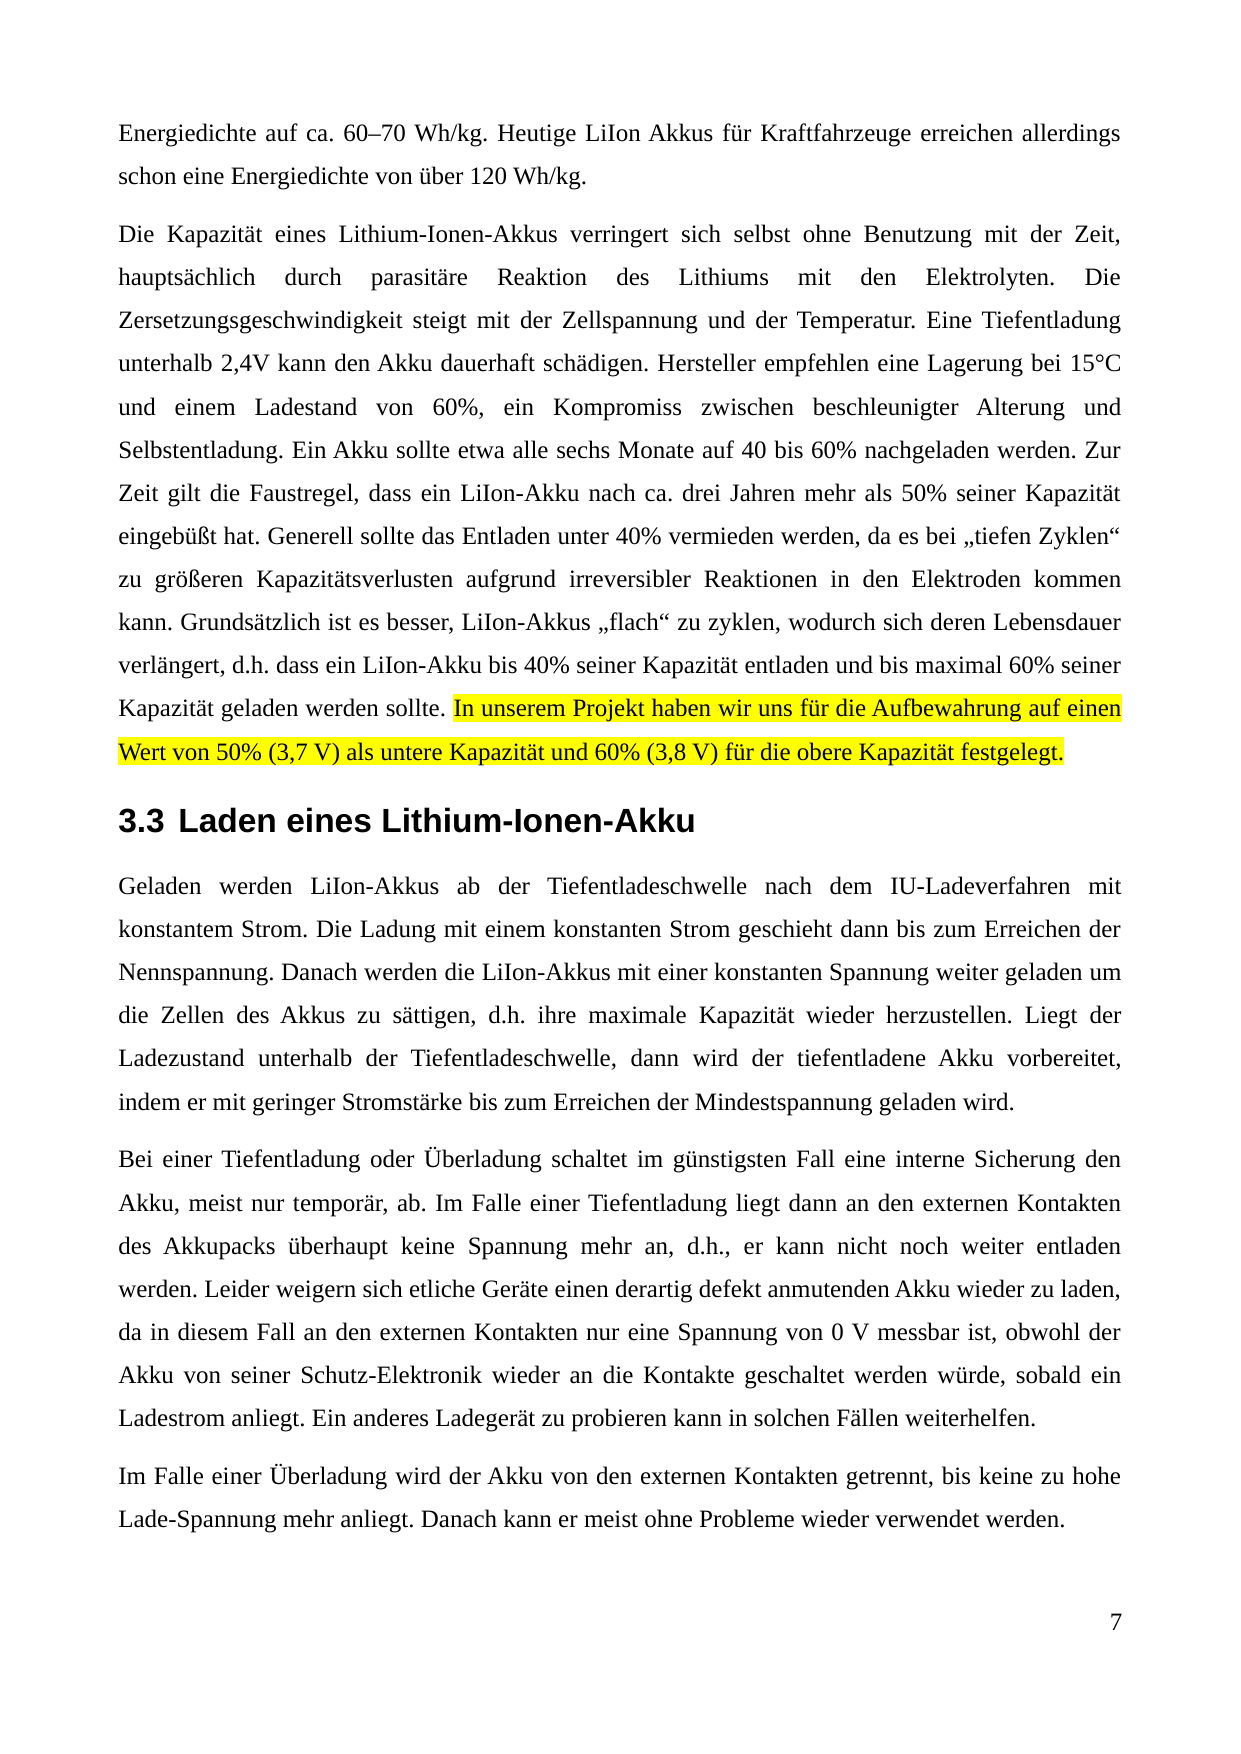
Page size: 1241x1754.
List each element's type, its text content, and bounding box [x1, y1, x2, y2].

text Energiedichte auf ca. 60–70 Wh/kg. Heutige LiIon Akkus für Kraftfahrzeuge erreichen allerdings schon eine Energiedichte von über 120 Wh/kg. [118, 118, 1122, 190]
text Im Falle einer Überladung wird der Akku von den externen Kontakten getrennt, bis keine zu hohe Lade-Spannung mehr anliegt. Danach kann er meist ohne Probleme wieder verwendet werden. [118, 1461, 1122, 1533]
text Bei einer Tiefentladung oder Überladung schaltet im günstigsten Fall eine interne Sicherung den Akku, meist nur temporär, ab. Im Falle einer Tiefentladung liegt dann an den externen Kontakten des Akkupacks überhaupt keine Spannung mehr an, d.h., er kann nicht noch weiter entladen werden. Leider weigern sich etliche Geräte einen derartig defekt anmutenden Akku wieder zu laden, da in diesem Fall an den externen Kontakten nur eine Spannung von 0 V messbar ist, obwohl der Akku von seiner Schutz-Elektronik wieder an die Kontakte geschaltet werden würde, sobald ein Ladestrom anliegt. Ein anderes Ladegerät zu probieren kann in solchen Fällen weiterhelfen. [118, 1144, 1122, 1432]
text Geladen werden LiIon-Akkus ab der Tiefentladeschwelle nach dem IU-Ladeverfahren mit konstantem Strom. Die Ladung mit einem konstanten Strom geschieht dann bis zum Erreichen der Nennspannung. Danach werden die LiIon-Akkus mit einer konstanten Spannung weiter geladen um die Zellen des Akkus zu sättigen, d.h. ihre maximale Kapazität wieder herzustellen. Liegt der Ladezustand unterhalb der Tiefentladeschwelle, dann wird der tiefentladene Akku vorbereitet, indem er mit geringer Stromstärke bis zum Erreichen der Mindestspannung geladen wird. [118, 871, 1122, 1115]
subtitle Laden eines Lithium-Ionen-Akku [118, 801, 1122, 839]
text Die Kapazität eines Lithium-Ionen-Akkus verringert sich selbst ohne Benutzung mit der Zeit, hauptsächlich durch parasitäre Reaktion des Lithiums mit den Elektrolyten. Die Zersetzungsgeschwindigkeit steigt mit der Zellspannung und der Temperatur. Eine Tiefentladung unterhalb 2,4V kann den Akku dauerhaft schädigen. Hersteller empfehlen eine Lagerung bei 15°C und einem Ladestand von 60%, ein Kompromiss zwischen beschleunigter Alterung und Selbstentladung. Ein Akku sollte etwa alle sechs Monate auf 40 bis 60% nachgeladen werden. Zur Zeit gilt die Faustregel, dass ein LiIon-Akku nach ca. drei Jahren mehr als 50% seiner Kapazität eingebüßt hat. Generell sollte das Entladen unter 40% vermieden werden, da es bei „tiefen Zyklen“ zu größeren Kapazitätsverlusten aufgrund irreversibler Reaktionen in den Elektroden kommen kann. Grundsätzlich ist es besser, LiIon-Akkus „flach“ zu zyklen, wodurch sich deren Lebensdauer verlängert, d.h. dass ein LiIon-Akku bis 40% seiner Kapazität entladen und bis maximal 60% seiner Kapazität geladen werden sollte. In unserem Projekt haben wir uns für die Aufbewahrung auf einen Wert von 50% (3,7 V) als untere Kapazität und 60% (3,8 V) für die obere Kapazität festgelegt. [118, 219, 1122, 765]
